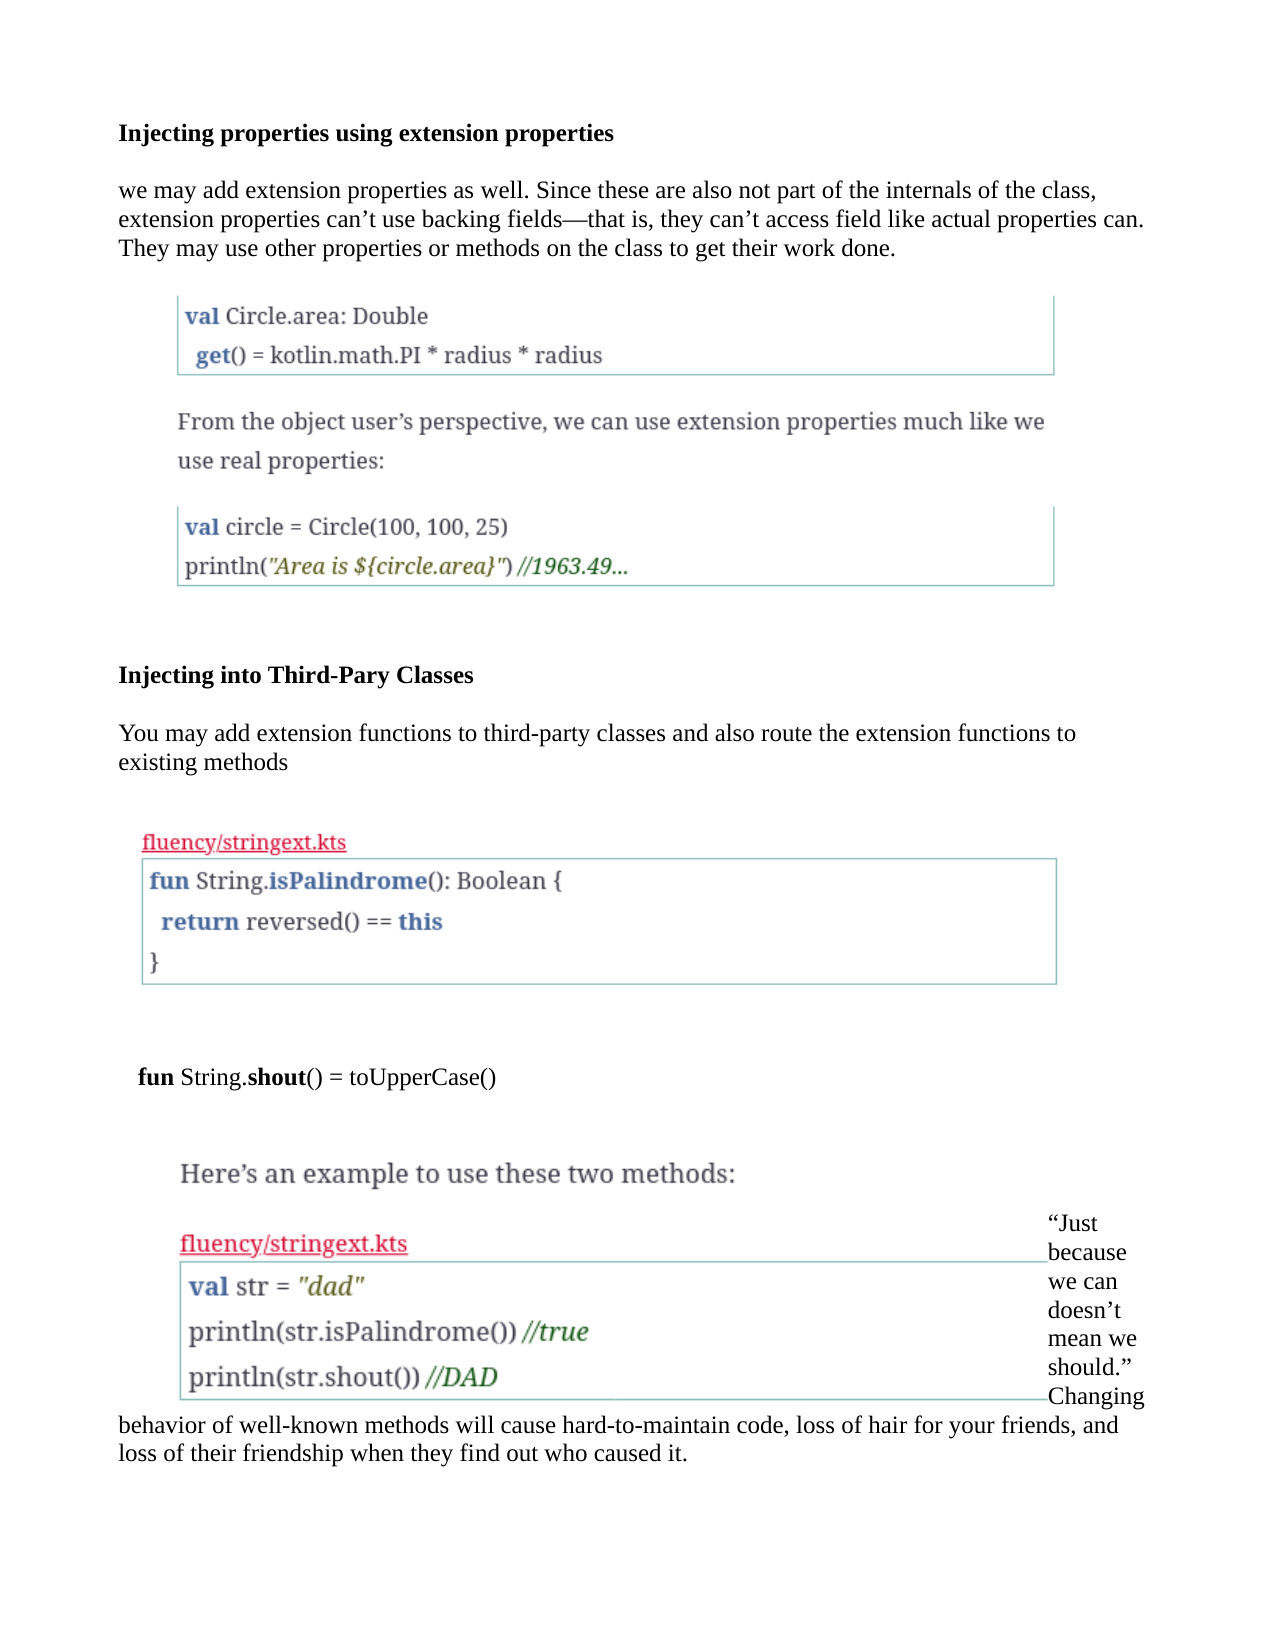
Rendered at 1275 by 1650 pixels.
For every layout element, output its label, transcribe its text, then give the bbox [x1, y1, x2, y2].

table_header ​fun​ String.​shout​() = toUpperCase() [135, 1059, 508, 1093]
picture [118, 285, 1157, 604]
picture [136, 1155, 1048, 1410]
text Injecting properties using extension properties [118, 118, 1157, 147]
picture [118, 799, 1157, 1002]
text “Just because we can doesn’t mean we should.” Changing behavior of well-known methods will cause hard-to-maintain code, loss of hair for your friends, and loss of their friendship when they find out who caused it. [118, 1208, 1157, 1467]
text Injecting into Third-Pary Classes [118, 661, 1157, 689]
text we may add extension properties as well. Since these are also not part of the internals of the class, extension properties can’t use backing fields—that is, they can’t access field like actual properties can. They may use other properties or methods on the class to get their work done. [118, 176, 1157, 262]
text You may add extension functions to third-party classes and also route the extension functions to existing methods [118, 718, 1157, 776]
table_header [118, 1059, 135, 1093]
